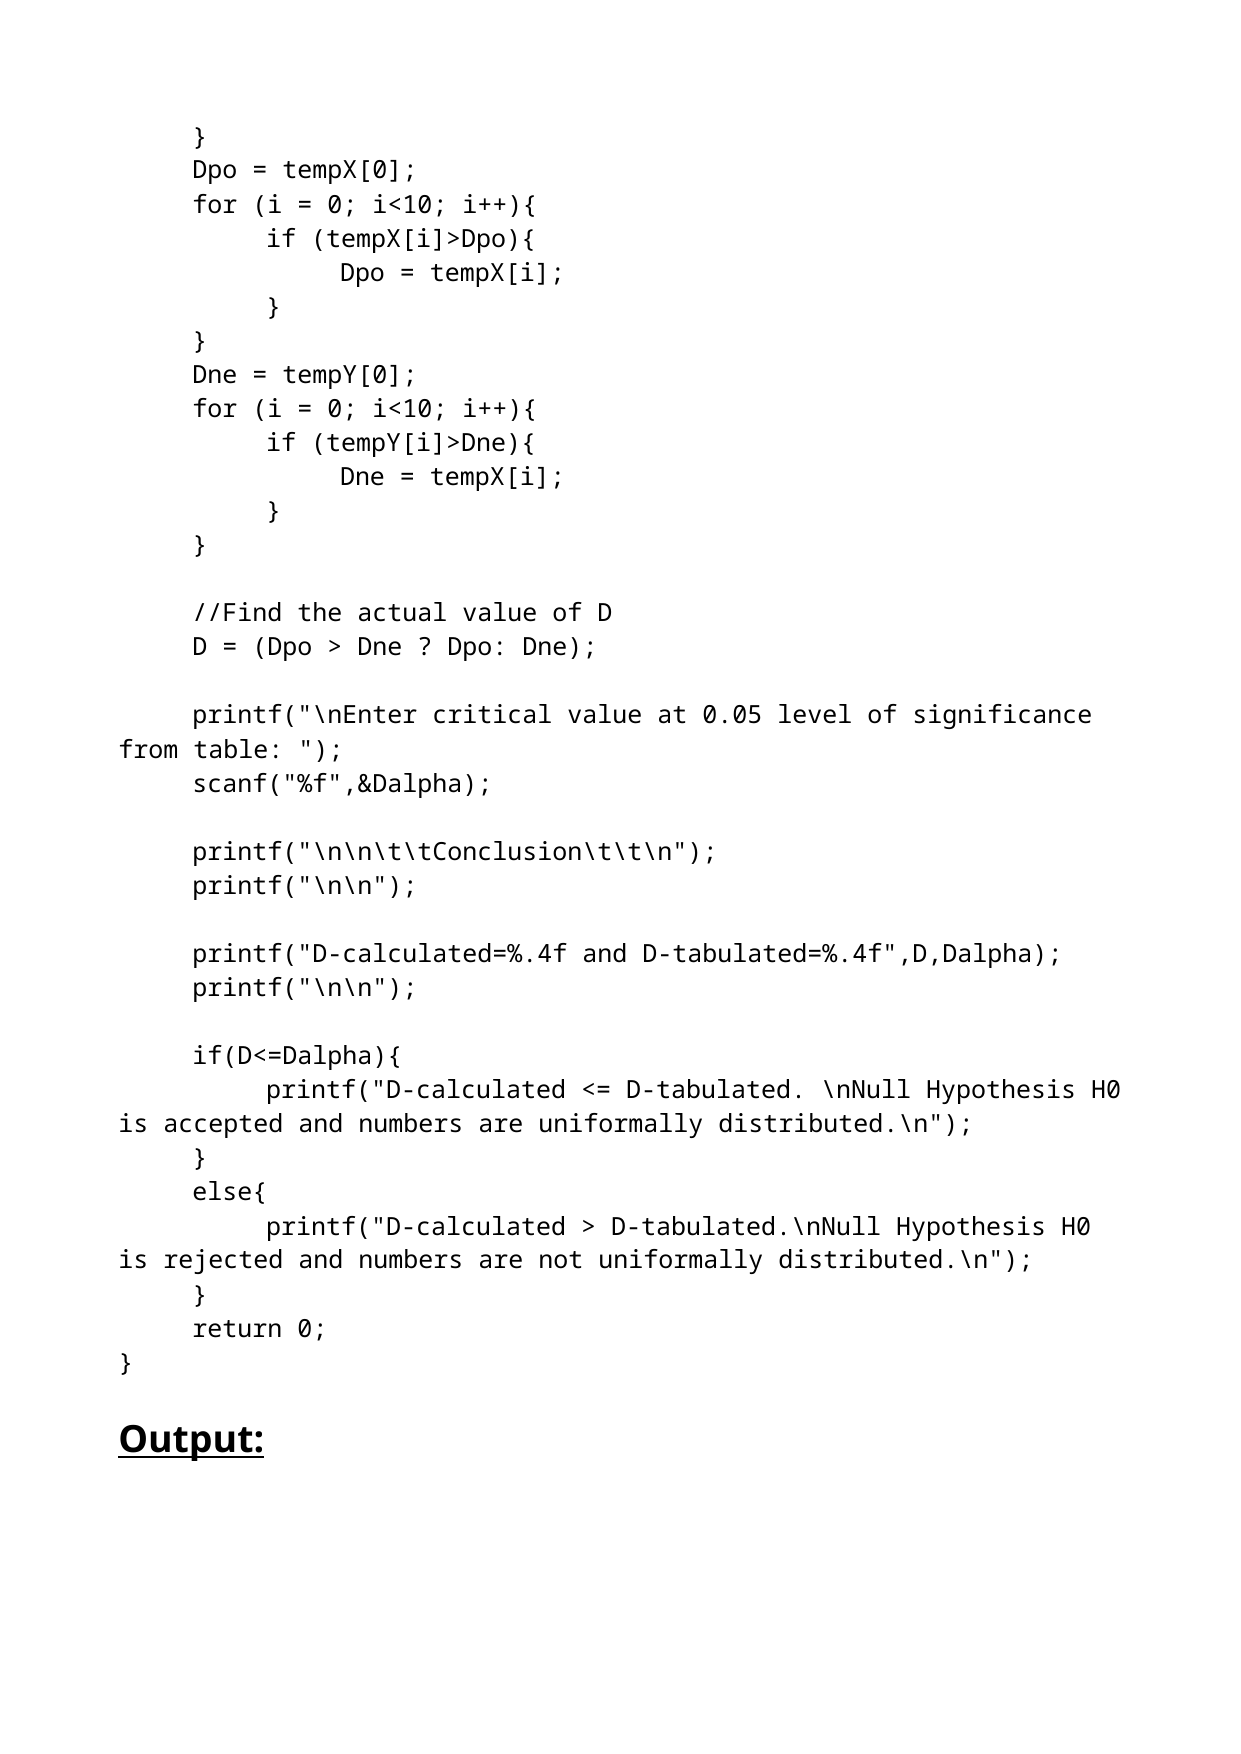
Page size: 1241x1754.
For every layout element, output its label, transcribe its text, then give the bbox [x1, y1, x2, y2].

text printf("D-calculated=%.4f and D-tabulated=%.4f",D,Dalpha); [118, 936, 1122, 970]
text printf("\nEnter critical value at 0.05 level of significance from table: "); [118, 697, 1122, 765]
text } [118, 1344, 1122, 1378]
text Output: [118, 1412, 1122, 1463]
text if (tempY[i]>Dne){ [118, 425, 1122, 459]
text printf("D-calculated <= D-tabulated. \nNull Hypothesis H0 is accepted and numbers are uniformally distributed.\n"); [118, 1072, 1122, 1140]
text } [118, 527, 1122, 561]
text printf("\n\n"); [118, 867, 1122, 902]
text D = (Dpo > Dne ? Dpo: Dne); [118, 629, 1122, 663]
text Dpo = tempX[0]; [118, 152, 1122, 186]
text Dne = tempX[i]; [118, 459, 1122, 493]
text for (i = 0; i<10; i++){ [118, 391, 1122, 425]
text if (tempX[i]>Dpo){ [118, 220, 1122, 254]
text } [118, 1140, 1122, 1174]
text Dne = tempY[0]; [118, 357, 1122, 391]
text printf("D-calculated > D-tabulated.\nNull Hypothesis H0 is rejected and numbers are not uniformally distributed.\n"); [118, 1208, 1122, 1276]
text printf("\n\n"); [118, 970, 1122, 1004]
text return 0; [118, 1310, 1122, 1344]
text } [118, 493, 1122, 527]
text //Find the actual value of D [118, 595, 1122, 629]
text for (i = 0; i<10; i++){ [118, 186, 1122, 220]
text } [118, 118, 1122, 152]
text } [118, 288, 1122, 322]
text Dpo = tempX[i]; [118, 254, 1122, 288]
text } [118, 1276, 1122, 1310]
text scanf("%f",&Dalpha); [118, 765, 1122, 799]
text } [118, 322, 1122, 357]
text else{ [118, 1174, 1122, 1208]
text if(D<=Dalpha){ [118, 1038, 1122, 1072]
text printf("\n\n\t\tConclusion\t\t\n"); [118, 833, 1122, 867]
